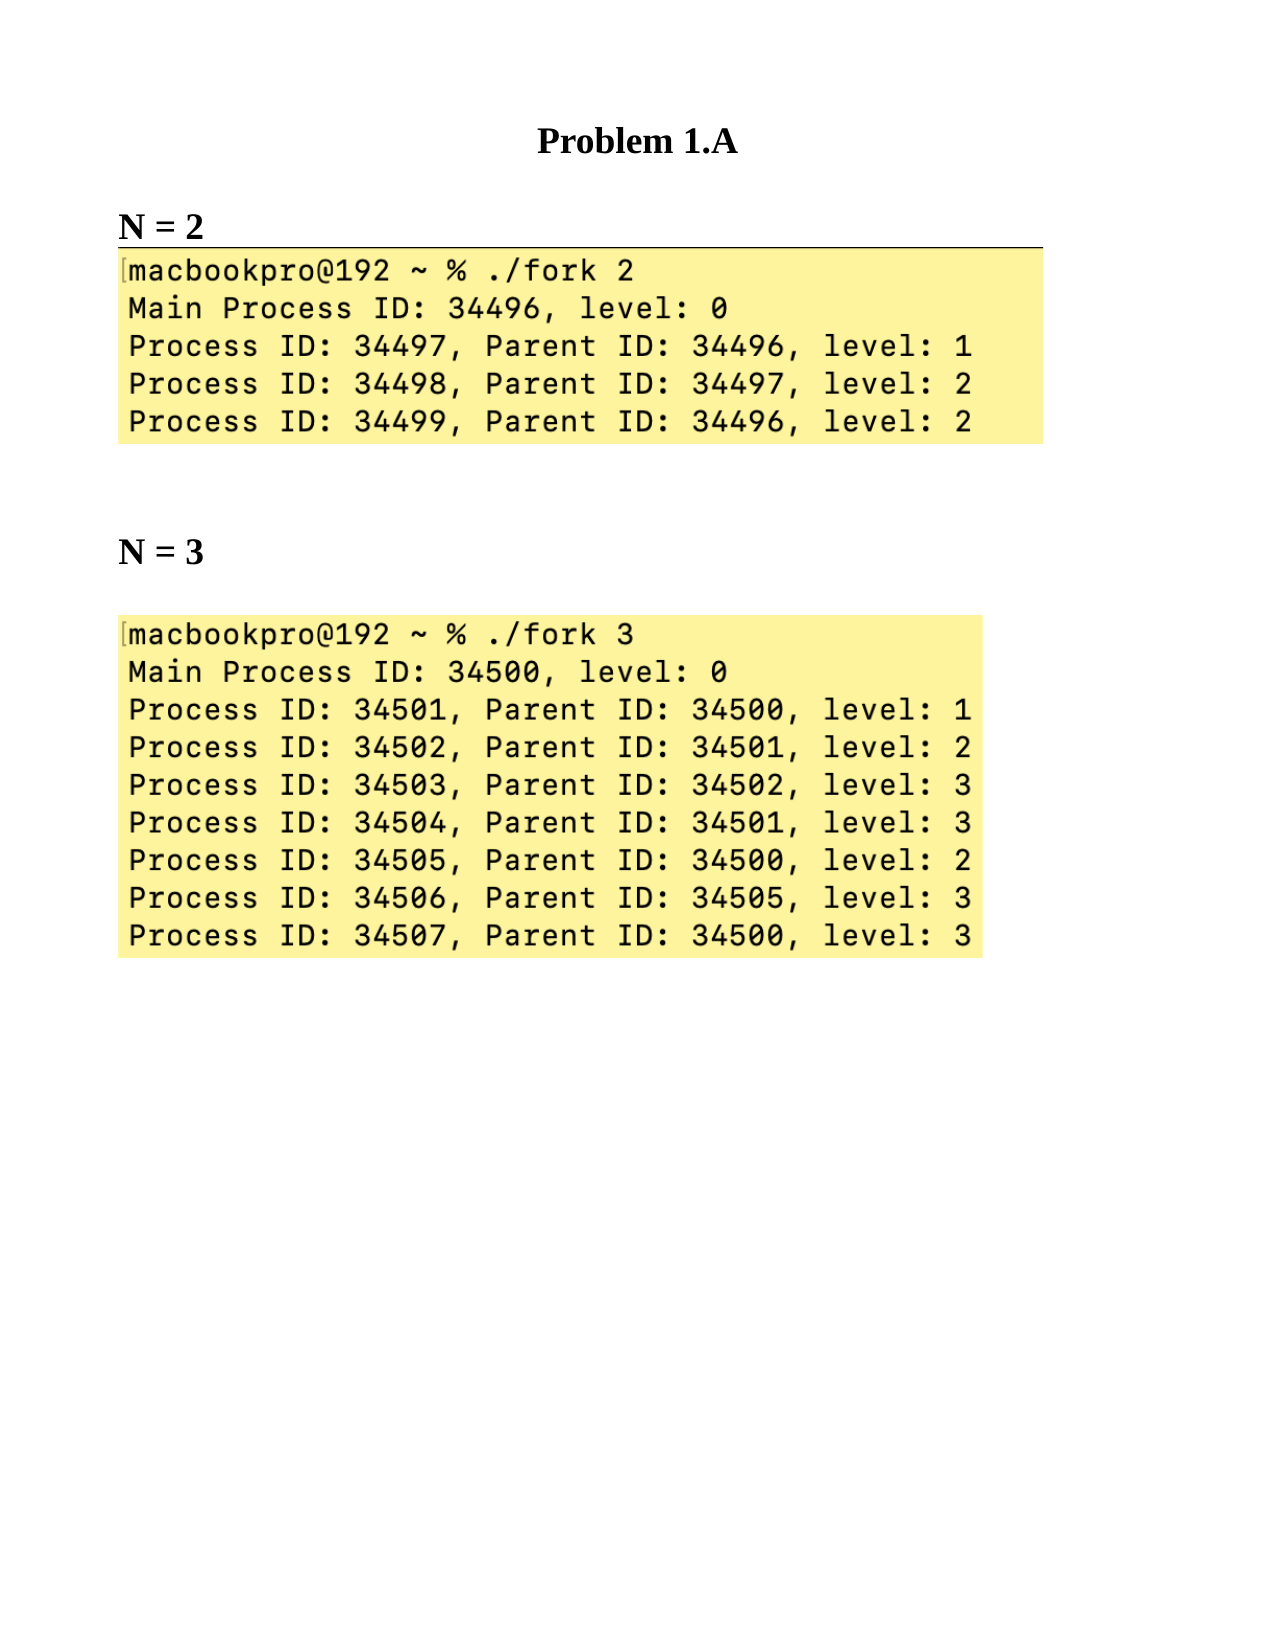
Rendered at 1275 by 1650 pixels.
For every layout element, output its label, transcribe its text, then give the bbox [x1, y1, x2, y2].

text N = 3 [118, 529, 1157, 573]
text N = 2 [118, 204, 1157, 247]
text Problem 1.A [118, 118, 1157, 161]
